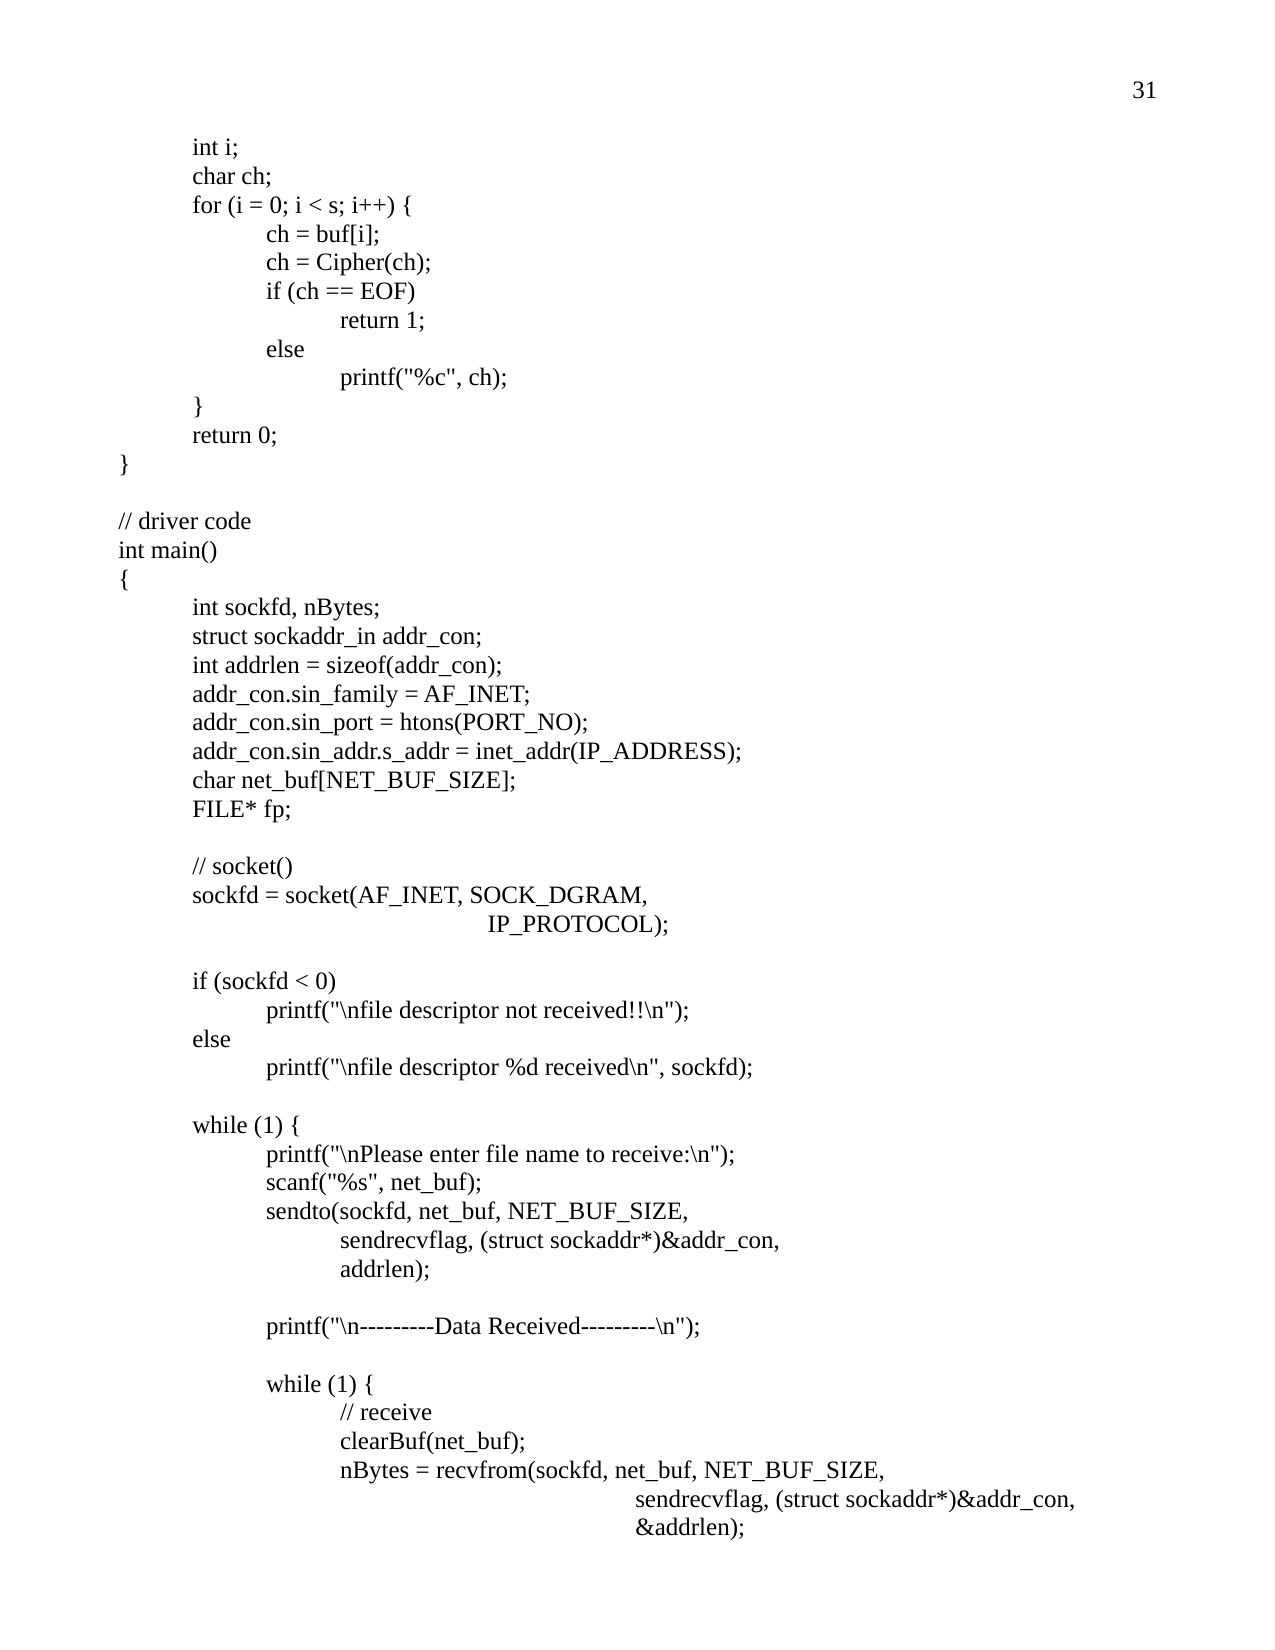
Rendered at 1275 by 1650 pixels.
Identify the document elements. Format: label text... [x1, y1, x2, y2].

text printf("\n---------Data Received---------\n"); [118, 1311, 1157, 1340]
text printf("\nfile descriptor %d received\n", sockfd); [118, 1052, 1157, 1081]
text int addrlen = sizeof(addr_con); [118, 650, 1157, 679]
text IP_PROTOCOL); [118, 909, 1157, 937]
text addr_con.sin_port = htons(PORT_NO); [118, 707, 1157, 736]
text if (ch == EOF) [118, 276, 1157, 305]
text while (1) { [118, 1369, 1157, 1397]
text return 0; [118, 420, 1157, 449]
text addr_con.sin_addr.s_addr = inet_addr(IP_ADDRESS); [118, 736, 1157, 765]
text FILE* fp; [118, 794, 1157, 822]
text sendrecvflag, (struct sockaddr*)&addr_con, [118, 1484, 1157, 1512]
text char net_buf[NET_BUF_SIZE]; [118, 765, 1157, 794]
text addrlen); [118, 1254, 1157, 1282]
text ch = Cipher(ch); [118, 247, 1157, 276]
text int sockfd, nBytes; [118, 592, 1157, 621]
text // socket() [118, 851, 1157, 880]
text scanf("%s", net_buf); [118, 1167, 1157, 1196]
text int i; [118, 132, 1157, 161]
text } [118, 391, 1157, 420]
text &addrlen); [118, 1512, 1157, 1541]
text ch = buf[i]; [118, 219, 1157, 247]
text for (i = 0; i < s; i++) { [118, 190, 1157, 219]
text sendrecvflag, (struct sockaddr*)&addr_con, [118, 1225, 1157, 1254]
text clearBuf(net_buf); [118, 1426, 1157, 1455]
text if (sockfd < 0) [118, 966, 1157, 995]
text struct sockaddr_in addr_con; [118, 621, 1157, 650]
text sendto(sockfd, net_buf, NET_BUF_SIZE, [118, 1196, 1157, 1225]
text } [118, 449, 1157, 477]
text else [118, 334, 1157, 362]
text int main() [118, 535, 1157, 564]
text { [118, 564, 1157, 592]
text nBytes = recvfrom(sockfd, net_buf, NET_BUF_SIZE, [118, 1455, 1157, 1484]
text // driver code [118, 506, 1157, 535]
text // receive [118, 1397, 1157, 1426]
text while (1) { [118, 1110, 1157, 1139]
text printf("%c", ch); [118, 362, 1157, 391]
text printf("\nfile descriptor not received!!\n"); [118, 995, 1157, 1024]
text return 1; [118, 305, 1157, 334]
text sockfd = socket(AF_INET, SOCK_DGRAM, [118, 880, 1157, 909]
text else [118, 1024, 1157, 1052]
text char ch; [118, 161, 1157, 190]
text printf("\nPlease enter file name to receive:\n"); [118, 1139, 1157, 1167]
text addr_con.sin_family = AF_INET; [118, 679, 1157, 707]
